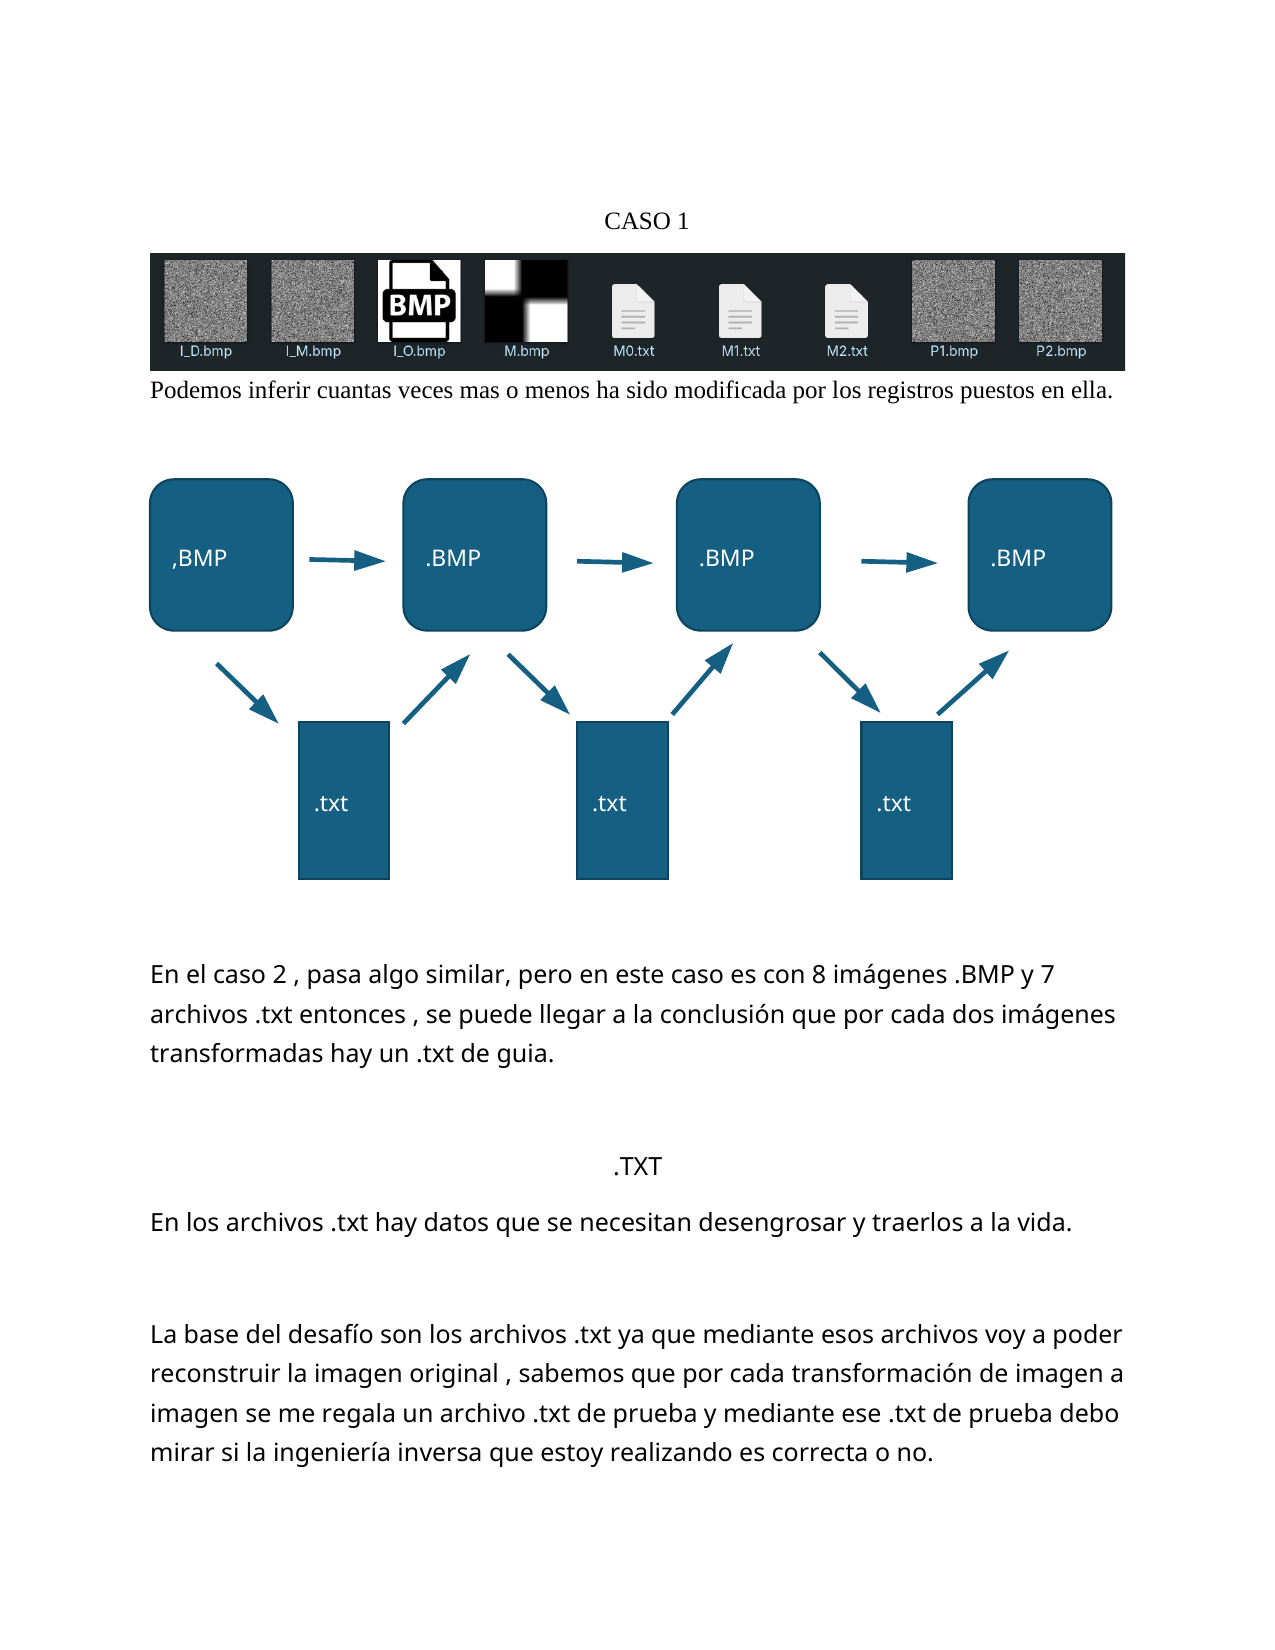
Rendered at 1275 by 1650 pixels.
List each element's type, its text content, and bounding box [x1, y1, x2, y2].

text La base del desafío son los archivos .txt ya que mediante esos archivos voy a poder reconstruir la imagen original , sabemos que por cada transformación de imagen a imagen se me regala un archivo .txt de prueba y mediante ese .txt de prueba debo mirar si la ingeniería inversa que estoy realizando es correcta o no. [150, 1317, 1125, 1469]
text En los archivos .txt hay datos que se necesitan desengrosar y traerlos a la vida. [150, 1204, 1125, 1238]
text CASO 1 [169, 206, 1125, 235]
text En el caso 2 , pasa algo similar, pero en este caso es con 8 imágenes .BMP y 7 archivos .txt entonces , se puede llegar a la conclusión que por cada dos imágenes transformadas hay un .txt de guia. [150, 957, 1125, 1070]
text .TXT [150, 1148, 1125, 1182]
text Podemos inferir cuantas veces mas o menos ha sido modificada por los registros puestos en ella. [150, 371, 1125, 404]
